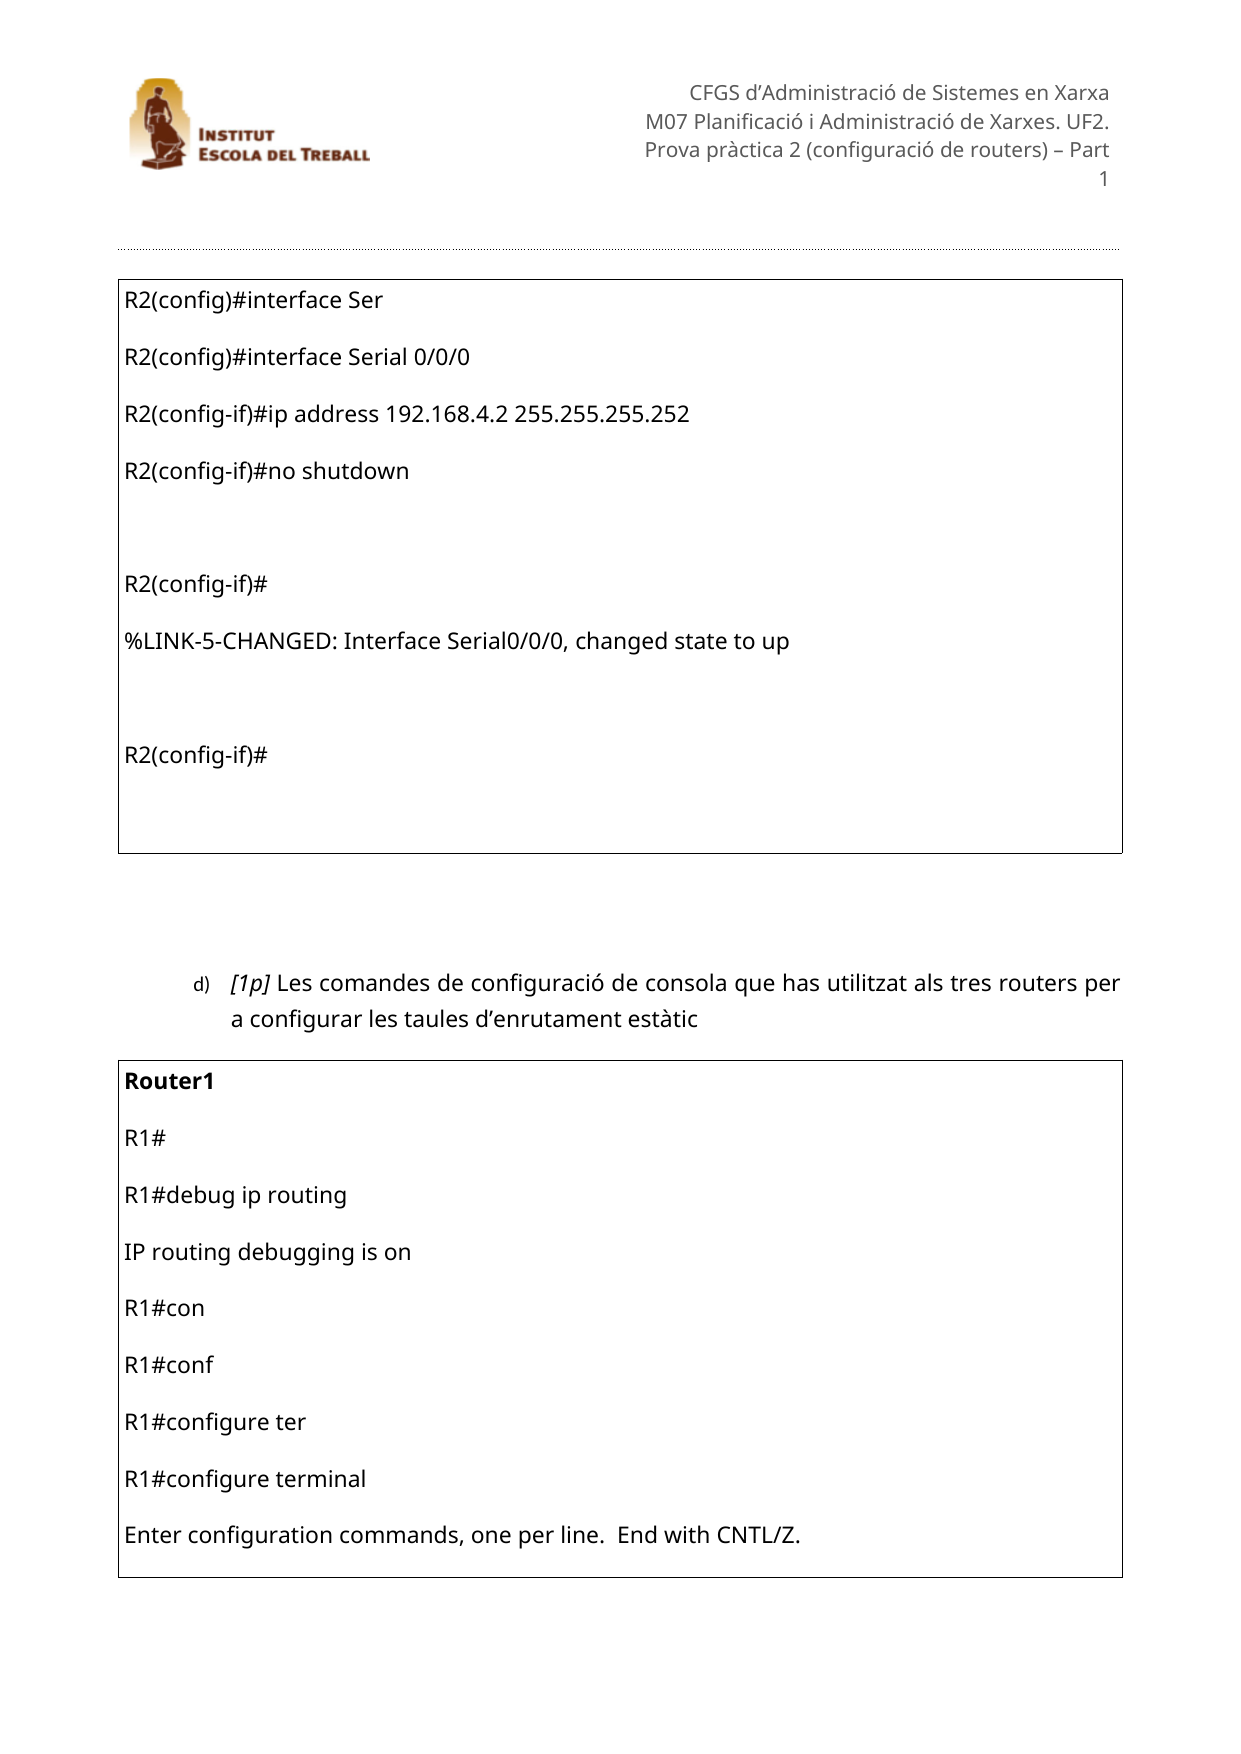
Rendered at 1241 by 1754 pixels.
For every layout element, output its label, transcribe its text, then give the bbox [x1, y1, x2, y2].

table_header R2(config)#interface Ser R2(config)#interface Serial 0/0/0 R2(config-if)#ip address 192.168.4.2 255.255.255.252 R2(config-if)#no shutdown R2(config-if)# %LINK-5-CHANGED: Interface Serial0/0/0, changed state to up R2(config-if)# [119, 280, 1122, 853]
list [1p] Les comandes de configuració de consola que has utilitzat als tres routers per a configurar les taules d’enrutament estàtic [193, 967, 1122, 1034]
table_header Router1 R1# R1#debug ip routing IP routing debugging is on R1#con R1#conf R1#configure ter R1#configure terminal Enter configuration commands, one per line. End with CNTL/Z. [119, 1061, 1122, 1577]
picture [129, 78, 370, 170]
